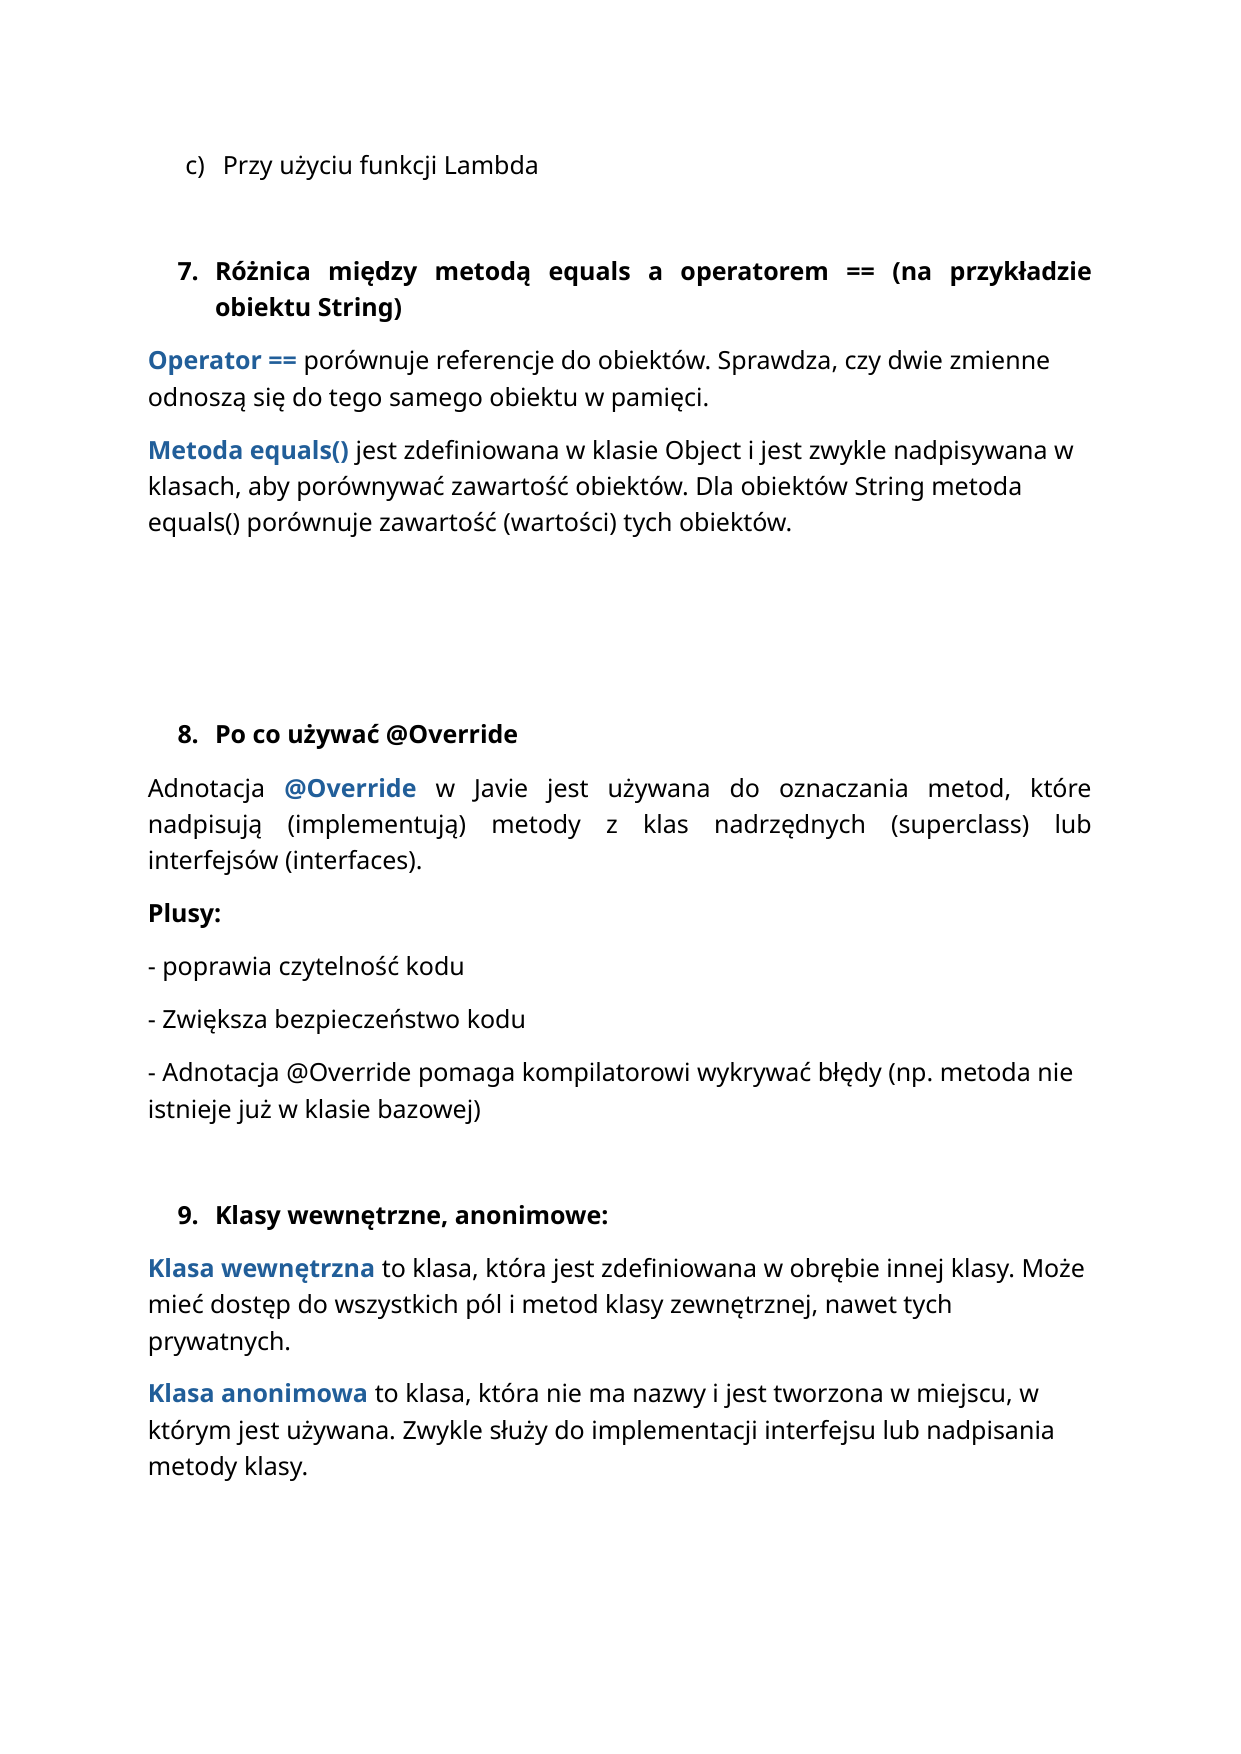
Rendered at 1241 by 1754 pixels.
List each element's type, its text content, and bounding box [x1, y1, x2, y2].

list Po co używać @Override [177, 717, 1093, 751]
list Klasy wewnętrzne, anonimowe: [177, 1197, 1093, 1231]
list Różnica między metodą equals a operatorem == (na przykładzie obiektu String) [177, 254, 1093, 324]
text - Adnotacja @Override pomaga kompilatorowi wykrywać błędy (np. metoda nie istnieje już w klasie bazowej) [148, 1055, 1093, 1125]
text - poprawia czytelność kodu [148, 949, 1093, 983]
text Klasa wewnętrzna to klasa, która jest zdefiniowana w obrębie innej klasy. Może mieć dostęp do wszystkich pól i metod klasy zewnętrznej, nawet tych prywatnych. [148, 1250, 1093, 1357]
text Klasa anonimowa to klasa, która nie ma nazwy i jest tworzona w miejscu, w którym jest używana. Zwykle służy do implementacji interfejsu lub nadpisania metody klasy. [148, 1376, 1093, 1483]
text Plusy: [148, 896, 1093, 930]
text - Zwiększa bezpieczeństwo kodu [148, 1002, 1093, 1036]
text Metoda equals() jest zdefiniowana w klasie Object i jest zwykle nadpisywana w klasach, aby porównywać zawartość obiektów. Dla obiektów String metoda equals() porównuje zawartość (wartości) tych obiektów. [148, 432, 1093, 539]
text Operator == porównuje referencje do obiektów. Sprawdza, czy dwie zmienne odnoszą się do tego samego obiektu w pamięci. [148, 343, 1093, 413]
list Przy użyciu funkcji Lambda [185, 148, 1093, 182]
text Adnotacja @Override w Javie jest używana do oznaczania metod, które nadpisują (implementują) metody z klas nadrzędnych (superclass) lub interfejsów (interfaces). [148, 770, 1093, 877]
